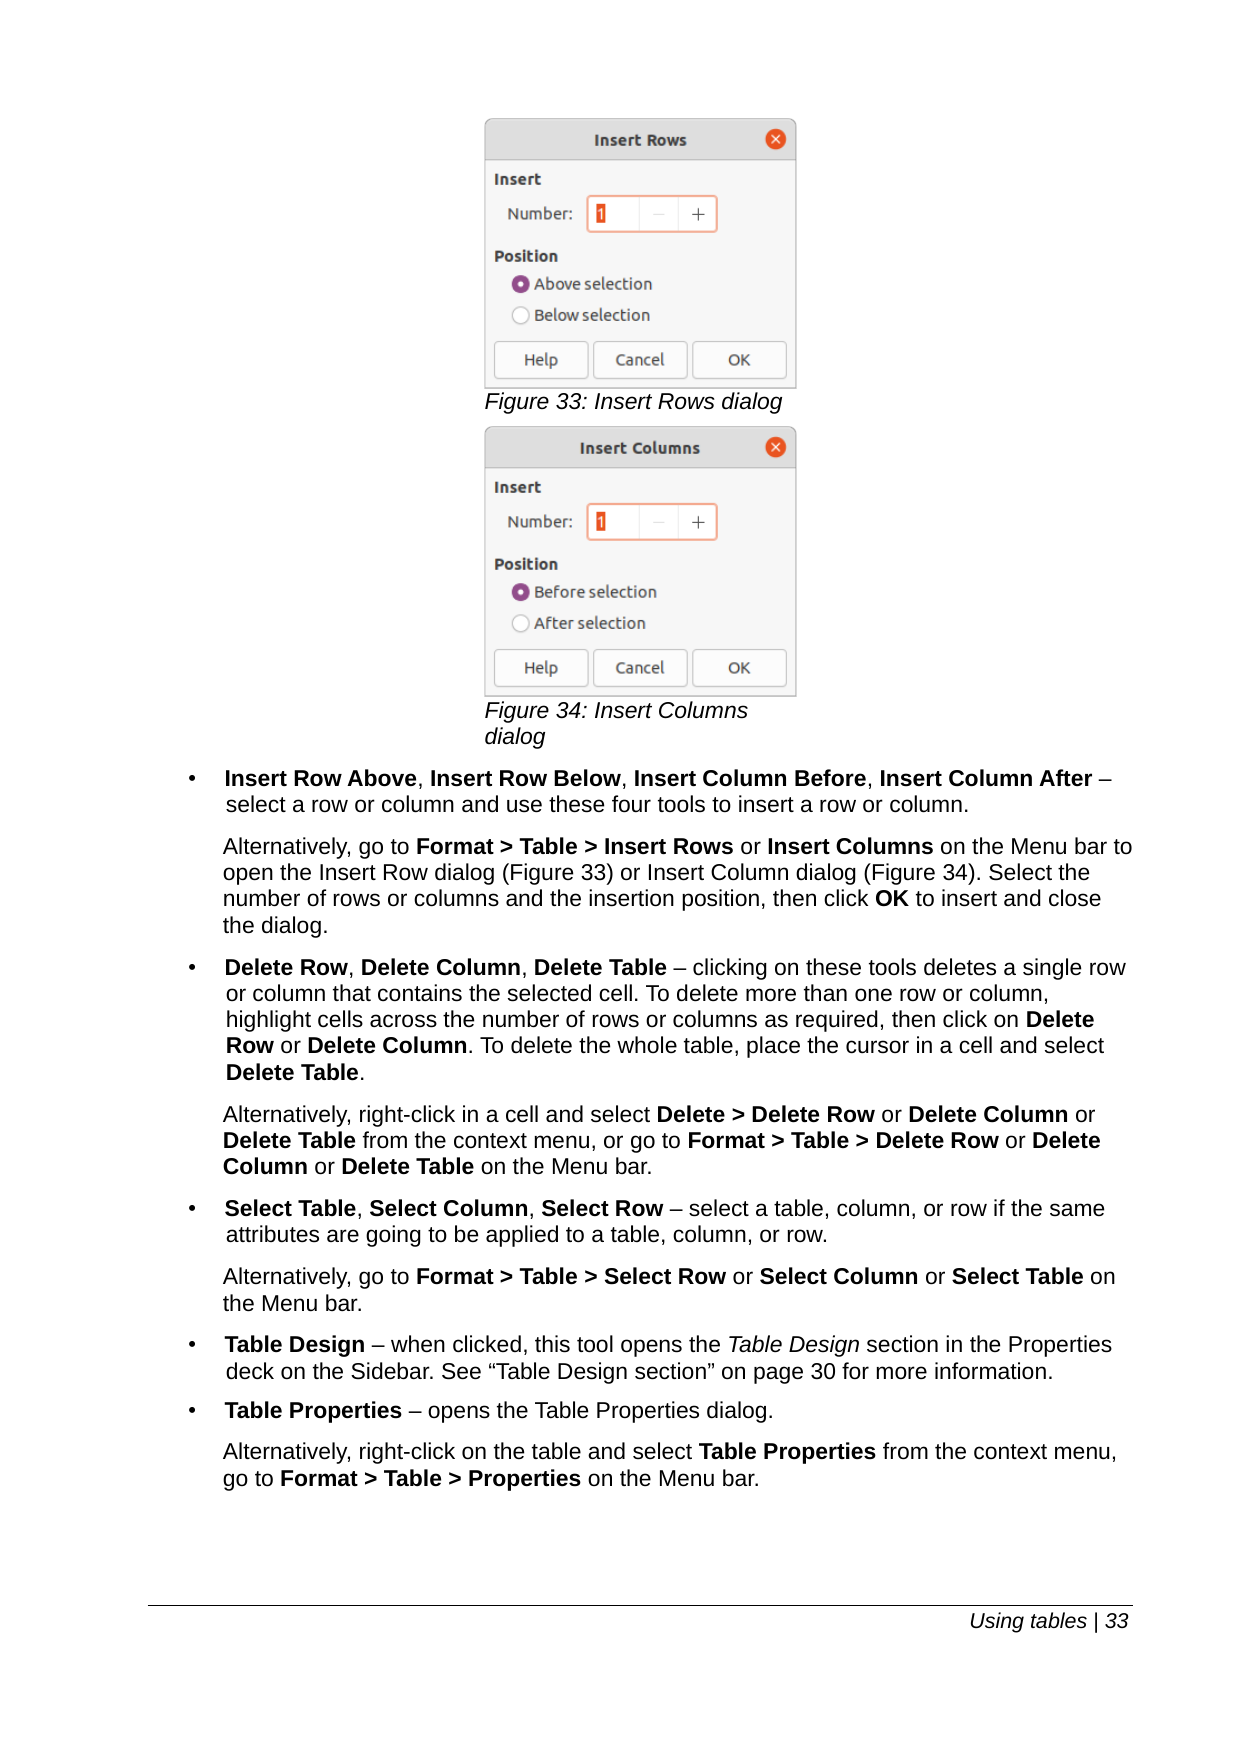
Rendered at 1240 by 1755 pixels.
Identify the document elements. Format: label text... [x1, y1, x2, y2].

text Figure 34: Insert Columns dialog [484, 697, 797, 749]
picture [484, 118, 797, 389]
list Select Table, Select Column, Select Row – select a table, column, or row if the same attributes are going to be applied to a table, column, or row. [185, 1192, 1133, 1251]
list Delete Row, Delete Column, Delete Table – clicking on these tools deletes a single row or column that contains the selected cell. To delete more than one row or column, highlight cells across the number of rows or columns as required, then click on Delete Row or Delete Column. To delete the whole table, place the cursor in a cell and select Delete Table. [185, 951, 1133, 1088]
list Table Design – when clicked, this tool opens the Table Design section in the Properties deck on the Sidebar. See “Table Design section” on page 30 for more information. [185, 1328, 1133, 1384]
text Figure 33: Insert Rows dialog [484, 389, 797, 415]
list Insert Row Above, Insert Row Below, Insert Column Before, Insert Column After – select a row or column and use these four tools to insert a row or column. [185, 762, 1133, 820]
list Alternatively, right-click in a cell and select Delete > Delete Row or Delete Column or Delete Table from the context menu, or go to Format > Table > Delete Row or Delete Column or Delete Table on the Menu bar. [223, 1101, 1133, 1180]
picture [484, 426, 797, 697]
list Alternatively, go to Format > Table > Insert Rows or Insert Columns on the Menu bar to open the Insert Row dialog (Figure 33) or Insert Column dialog (Figure 34). Select the number of rows or columns and the insertion position, then click OK to insert and close the dialog. [223, 833, 1133, 938]
list Alternatively, right-click on the table and select Table Properties from the context menu, go to Format > Table > Properties on the Menu bar. [223, 1438, 1133, 1491]
list Alternatively, go to Format > Table > Select Row or Select Column or Select Table on the Menu bar. [223, 1263, 1133, 1316]
list Table Properties – opens the Table Properties dialog. [185, 1394, 1133, 1426]
